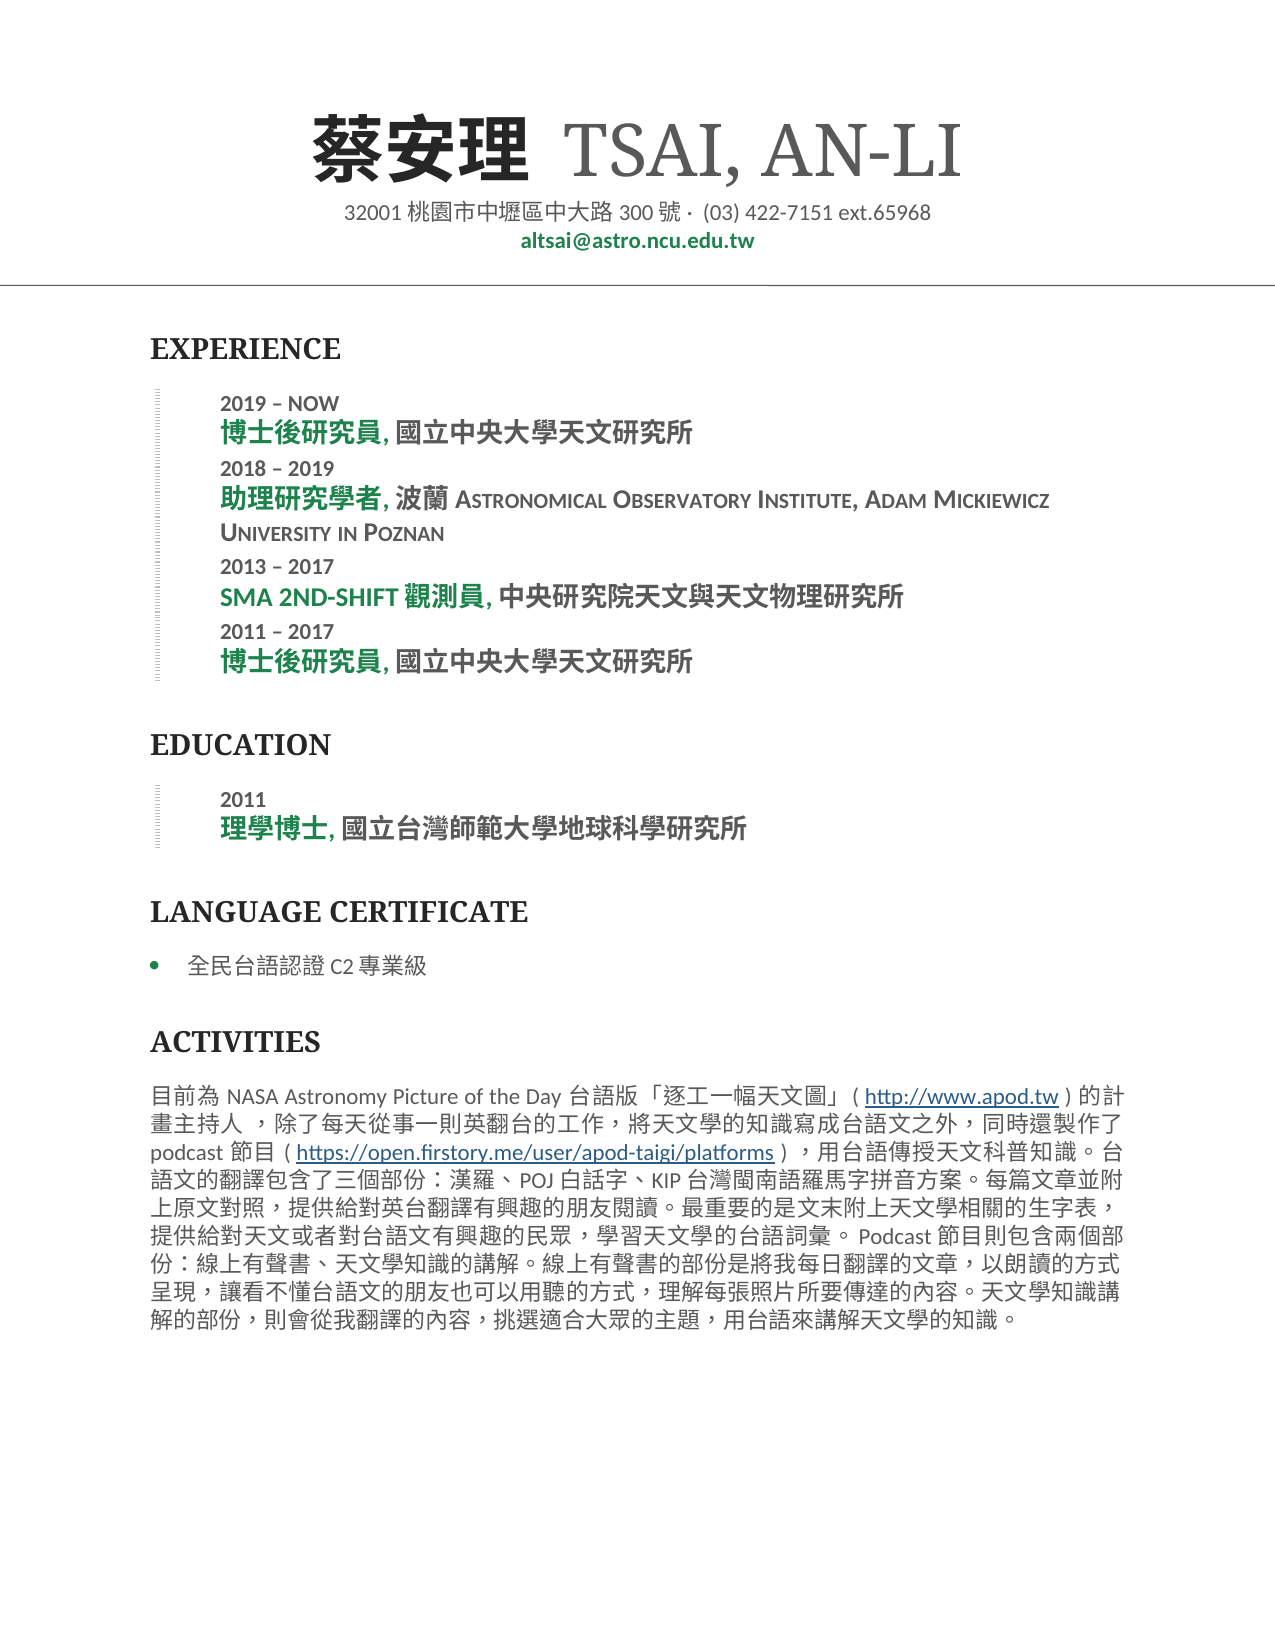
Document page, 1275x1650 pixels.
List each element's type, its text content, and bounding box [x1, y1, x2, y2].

table_header 2013 – 2017 SMA 2nd-shift觀測員, 中央研究院天文與天文物理研究所 [158, 552, 1123, 617]
table_header 2018 – 2019 助理研究學者, 波蘭Astronomical Observatory Institute, Adam Mickiewicz University in Poznan [158, 454, 1123, 552]
subtitle Education [150, 724, 1125, 764]
table_header 2011 理學博士, 國立台灣師範大學地球科學研究所 [158, 785, 1123, 850]
subtitle Activities [150, 1022, 1125, 1061]
table_header 2011 – 2017 博士後研究員, 國立中央大學天文研究所 [158, 617, 1123, 682]
text 目前為 NASA Astronomy Picture of the Day 台語版「逐工一幅天文圖」( http://www.apod.tw ) 的計畫主持人 ，除了每天從事一則英翻台的工作，將天文學的知識寫成台語文之外，同時還製作了 podcast 節目 ( https://open.firstory.me/user/apod-taigi/platforms ) ，用台語傳授天文科普知識。台語文的翻譯包含了三個部份：漢羅、POJ 白話字、KIP 台灣閩南語羅馬字拼音方案。每篇文章並附上原文對照，提供給對英台翻譯有興趣的朋友閱讀。最重要的是文末附上天文學相關的生字表，提供給對天文或者對台語文有興趣的民眾，學習天文學的台語詞彙。Podcast節目則包含兩個部份：線上有聲書、天文學知識的講解。線上有聲書的部份是將我每日翻譯的文章，以朗讀的方式呈現，讓看不懂台語文的朋友也可以用聽的方式，理解每張照片所要傳達的內容。天文學知識講解的部份，則會從我翻譯的內容，挑選適合大眾的主題，用台語來講解天文學的知識。 [150, 1082, 1125, 1334]
table_header 蔡安理 Tsai, An-Li 32001 桃園市中壢區中大路 300 號 · (03) 422-7151 ext.65968 altsai@astro.ncu.edu.tw [150, 99, 1125, 286]
subtitle Experience [150, 328, 1125, 368]
subtitle Language certificate [150, 892, 1125, 931]
table_header 2019 – Now 博士後研究員, 國立中央大學天文研究所 [158, 389, 1123, 454]
table_header 全民台語認證 C2專業級 [150, 952, 1125, 980]
